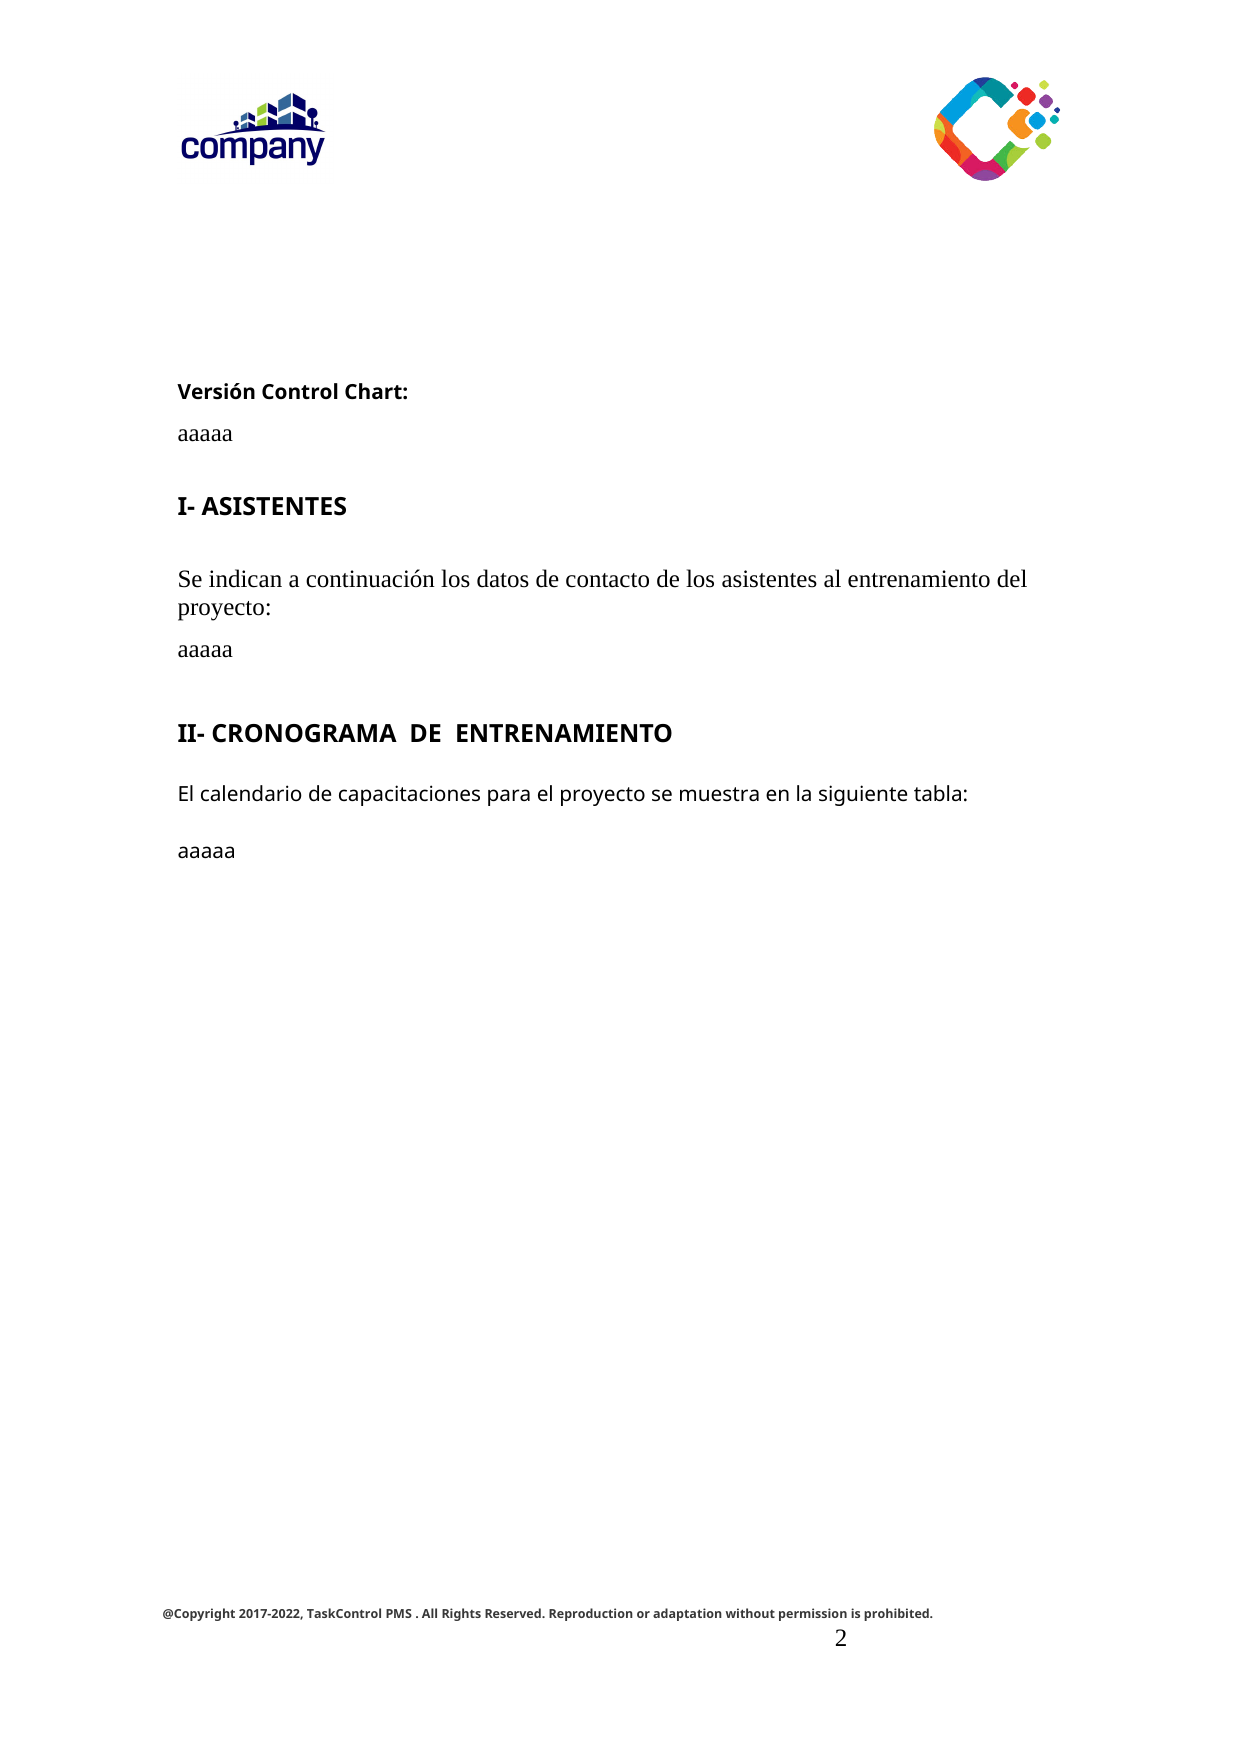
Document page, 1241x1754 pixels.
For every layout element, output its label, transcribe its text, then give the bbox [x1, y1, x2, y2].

picture [931, 73, 1063, 184]
text I- ASISTENTES [177, 488, 1063, 522]
text aaaaa [177, 836, 1063, 893]
text aaaaa [177, 634, 1063, 662]
text Se indican a continuación los datos de contacto de los asistentes al entrenamiento del proyecto: [177, 535, 1063, 621]
picture [177, 73, 334, 184]
subtitle II- CRONOGRAMA DE ENTRENAMIENTO [177, 716, 1063, 750]
text El calendario de capacitaciones para el proyecto se muestra en la siguiente tabla: [177, 779, 1063, 807]
text aaaaa [177, 418, 1063, 447]
text Versión Control Chart: [177, 377, 1063, 406]
